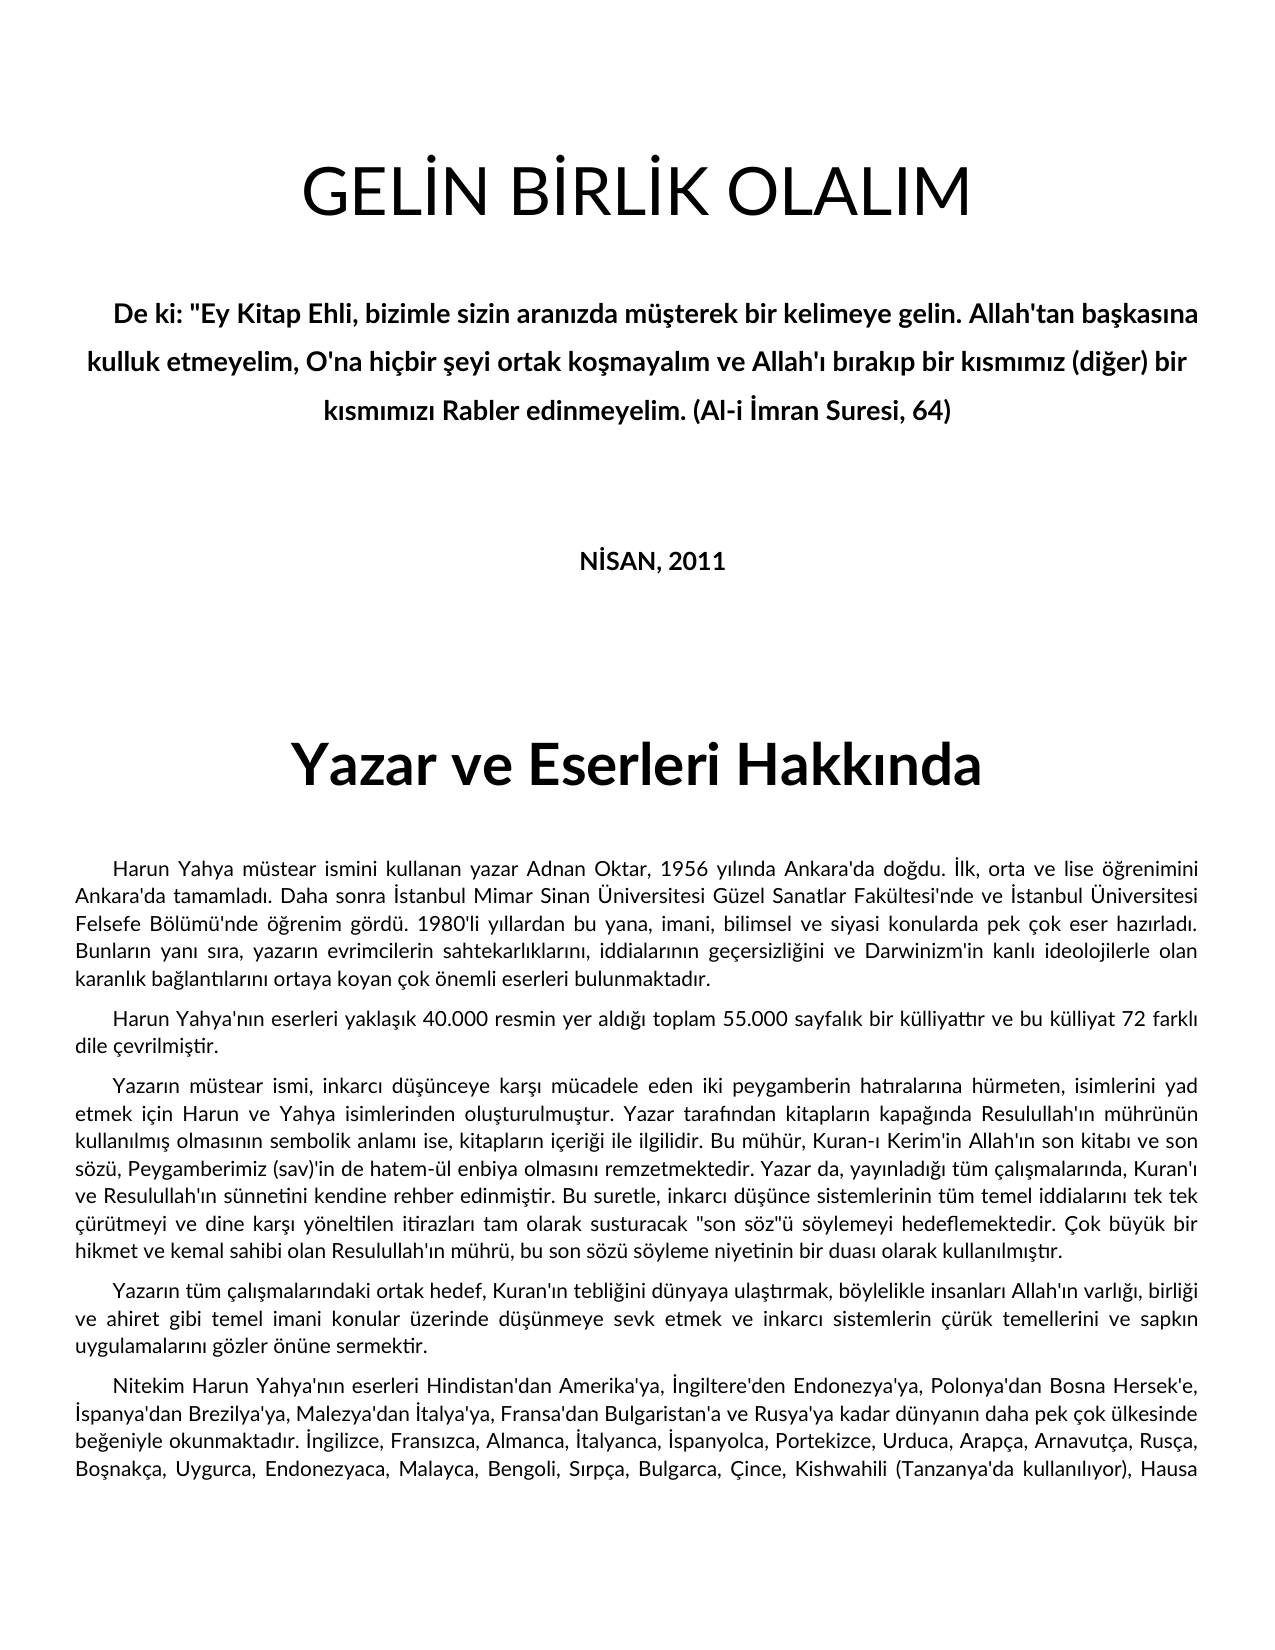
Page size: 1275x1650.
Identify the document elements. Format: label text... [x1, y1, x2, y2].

text Harun Yahya'nın eserleri yaklaşık 40.000 resmin yer aldığı toplam 55.000 sayfalık bir külliyattır ve bu külliyat 72 farklı dile çevrilmiştir. [75, 1005, 1200, 1058]
text Yazarın tüm çalışmalarındaki ortak hedef, Kuran'ın tebliğini dünyaya ulaştırmak, böylelikle insanları Allah'ın varlığı, birliği ve ahiret gibi temel imani konular üzerinde düşünmeye sevk etmek ve inkarcı sistemlerin çürük temellerini ve sapkın uygulamalarını gözler önüne sermektir. [75, 1278, 1200, 1358]
title GELİN BİRLİK OLALIM [75, 150, 1200, 230]
text NİSAN, 2011 [127, 546, 1177, 576]
subtitle Yazar ve Eserleri Hakkında [75, 727, 1200, 797]
text Harun Yahya müstear ismini kullanan yazar Adnan Oktar, 1956 yılında Ankara'da doğdu. İlk, orta ve lise öğrenimini Ankara'da tamamladı. Daha sonra İstanbul Mimar Sinan Üniversitesi Güzel Sanatlar Fakültesi'nde ve İstanbul Üniversitesi Felsefe Bölümü'nde öğrenim gördü. 1980'li yıllardan bu yana, imani, bilimsel ve siyasi konularda pek çok eser hazırladı. Bunların yanı sıra, yazarın evrimcilerin sahtekarlıklarını, iddialarının geçersizliğini ve Darwinizm'in kanlı ideolojilerle olan karanlık bağlantılarını ortaya koyan çok önemli eserleri bulunmaktadır. [75, 855, 1200, 990]
text Yazarın müstear ismi, inkarcı düşünceye karşı mücadele eden iki peygamberin hatıralarına hürmeten, isimlerini yad etmek için Harun ve Yahya isimlerinden oluşturulmuştur. Yazar tarafından kitapların kapağında Resulullah'ın mührünün kullanılmış olmasının sembolik anlamı ise, kitapların içeriği ile ilgilidir. Bu mühür, Kuran-ı Kerim'in Allah'ın son kitabı ve son sözü, Peygamberimiz (sav)'in de hatem-ül enbiya olmasını remzetmektedir. Yazar da, yayınladığı tüm çalışmalarında, Kuran'ı ve Resulullah'ın sünnetini kendine rehber edinmiştir. Bu suretle, inkarcı düşünce sistemlerinin tüm temel iddialarını tek tek çürütmeyi ve dine karşı yöneltilen itirazları tam olarak susturacak "son söz"ü söylemeyi hedeflemektedir. Çok büyük bir hikmet ve kemal sahibi olan Resulullah'ın mührü, bu son sözü söyleme niyetinin bir duası olarak kullanılmıştır. [75, 1073, 1200, 1263]
text Nitekim Harun Yahya'nın eserleri Hindistan'dan Amerika'ya, İngiltere'den Endonezya'ya, Polonya'dan Bosna Hersek'e, İspanya'dan Brezilya'ya, Malezya'dan İtalya'ya, Fransa'dan Bulgaristan'a ve Rusya'ya kadar dünyanın daha pek çok ülkesinde beğeniyle okunmaktadır. İngilizce, Fransızca, Almanca, İtalyanca, İspanyolca, Portekizce, Urduca, Arapça, Arnavutça, Rusça, Boşnakça, Uygurca, Endonezyaca, Malayca, Bengoli, Sırpça, Bulgarca, Çince, Kishwahili (Tanzanya'da kullanılıyor), Hausa [75, 1373, 1200, 1480]
text De ki: "Ey Kitap Ehli, bizimle sizin aranızda müşterek bir kelimeye gelin. Allah'tan başkasına kulluk etmeyelim, O'na hiçbir şeyi ortak koşmayalım ve Allah'ı bırakıp bir kısmımız (diğer) bir kısmımızı Rabler edinmeyelim. (Al-i İmran Suresi, 64) [75, 296, 1200, 426]
